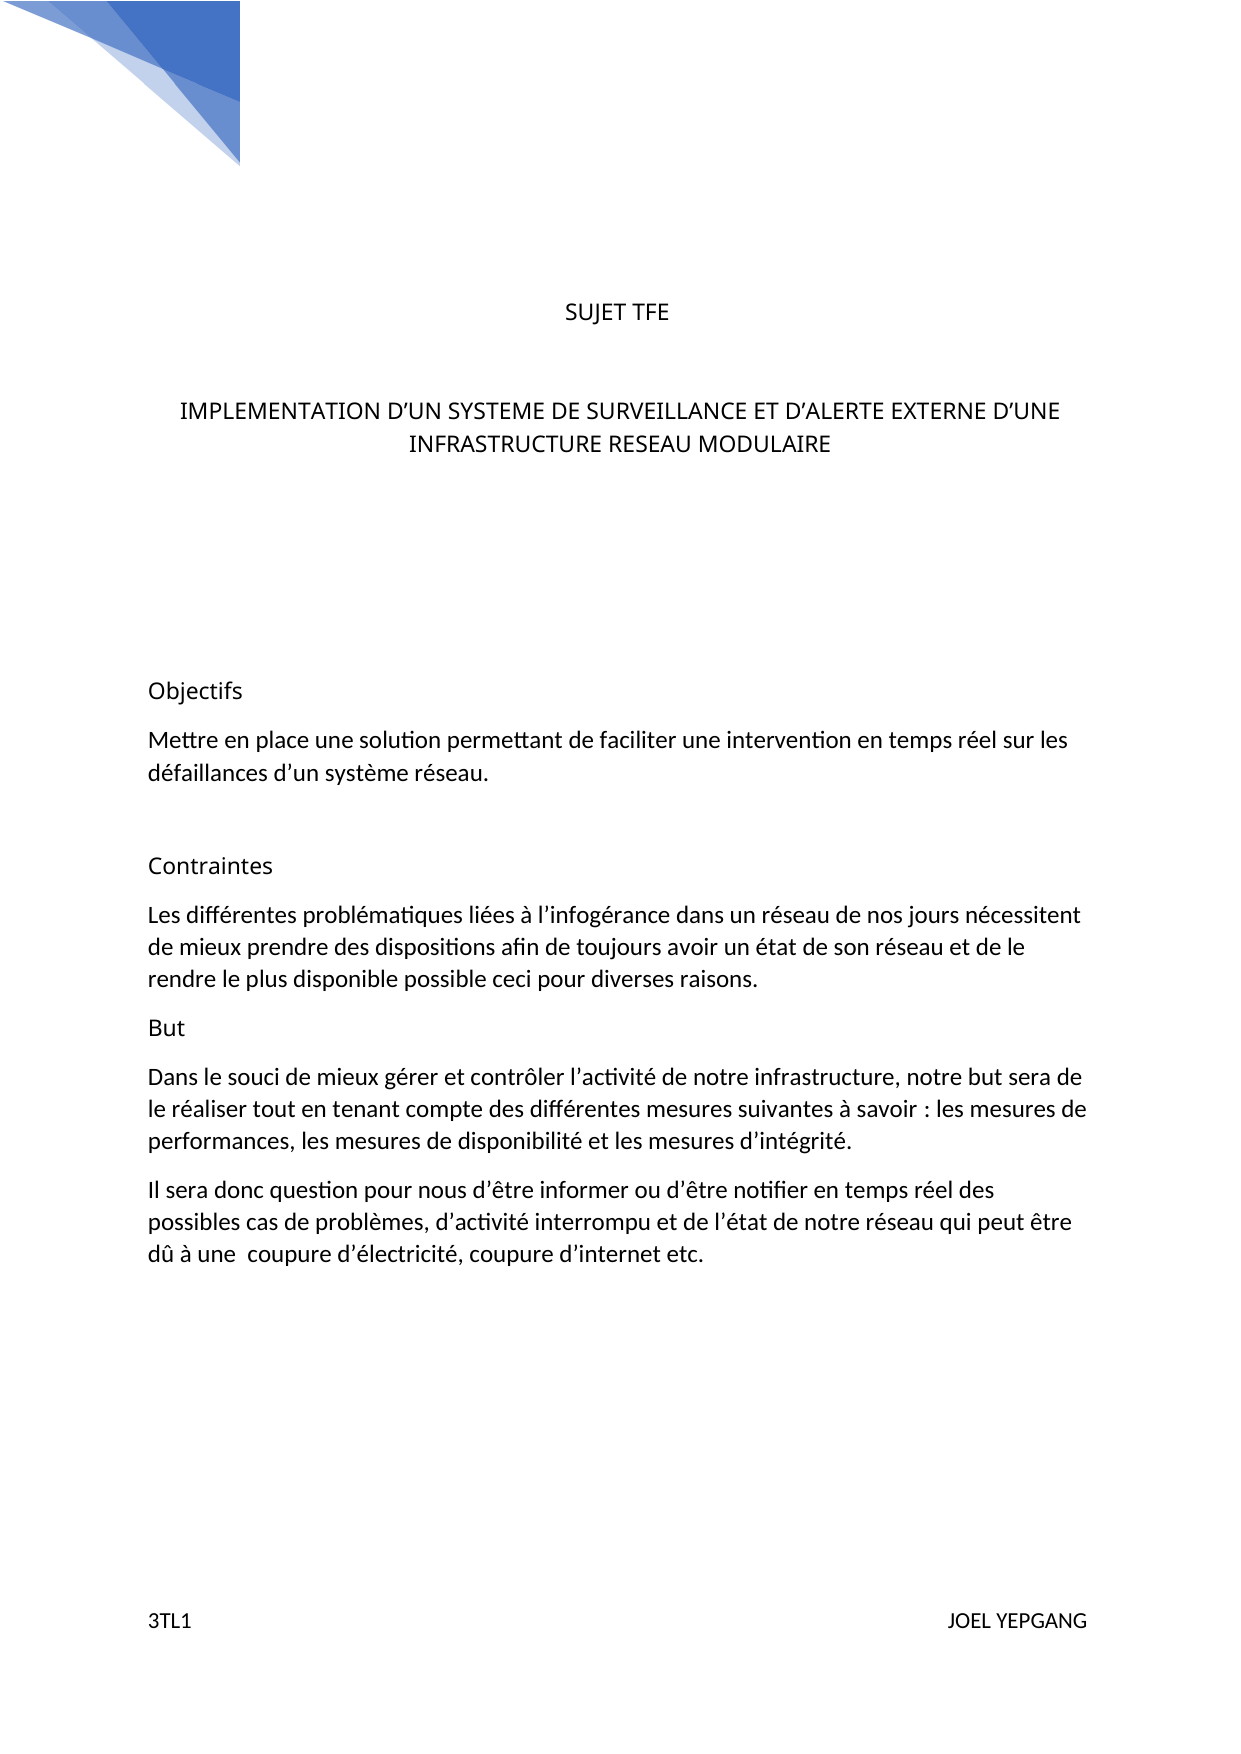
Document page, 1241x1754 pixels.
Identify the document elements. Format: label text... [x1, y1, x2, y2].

text Il sera donc question pour nous d’être informer ou d’être notifier en temps réel des possibles cas de problèmes, d’activité interrompu et de l’état de notre réseau qui peut être dû à une coupure d’électricité, coupure d’internet etc. [148, 1174, 1093, 1268]
text Objectifs [148, 675, 1093, 706]
text SUJET TFE [148, 296, 1093, 327]
text Dans le souci de mieux gérer et contrôler l’activité de notre infrastructure, notre but sera de le réaliser tout en tenant compte des différentes mesures suivantes à savoir : les mesures de performances, les mesures de disponibilité et les mesures d’intégrité. [148, 1061, 1093, 1156]
text But [148, 1012, 1093, 1043]
text Les différentes problématiques liées à l’infogérance dans un réseau de nos jours nécessitent de mieux prendre des dispositions afin de toujours avoir un état de son réseau et de le rendre le plus disponible possible ceci pour diverses raisons. [148, 899, 1093, 993]
text Contraintes [148, 849, 1093, 881]
text IMPLEMENTATION D’UN SYSTEME DE SURVEILLANCE ET D’ALERTE EXTERNE D’UNE INFRASTRUCTURE RESEAU MODULAIRE [148, 395, 1093, 459]
text Mettre en place une solution permettant de faciliter une intervention en temps réel sur les défaillances d’un système réseau. [148, 725, 1093, 787]
